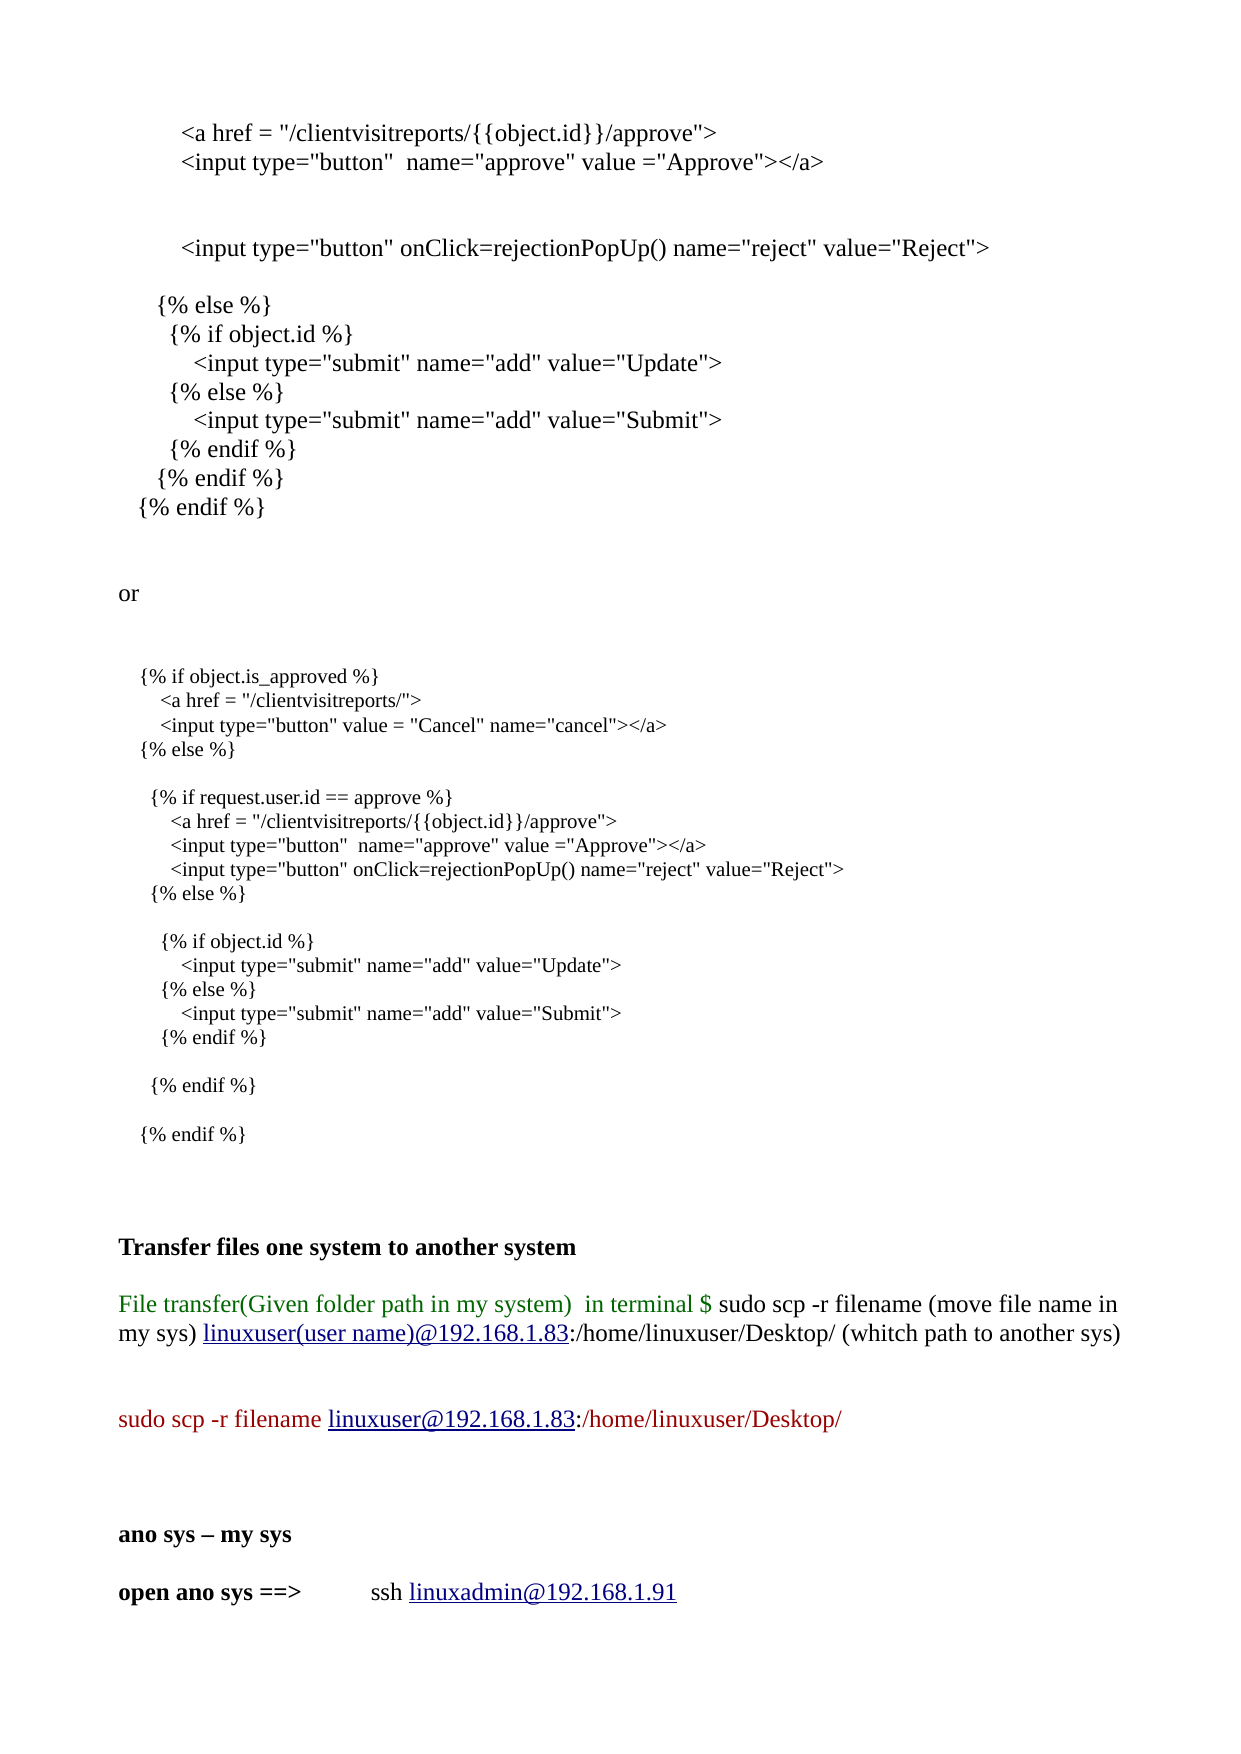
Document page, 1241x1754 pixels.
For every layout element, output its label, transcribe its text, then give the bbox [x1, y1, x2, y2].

text <input type="submit" name="add" value="Submit"> [118, 1001, 1122, 1025]
text {% else %} [118, 977, 1122, 1001]
text {% else %} [118, 291, 1122, 319]
text <input type="button" onClick=rejectionPopUp() name="reject" value="Reject"> [118, 233, 1122, 262]
text <input type="button" value = "Cancel" name="cancel"></a> [118, 712, 1122, 737]
text ano sys – my sys [118, 1519, 1122, 1548]
text {% endif %} [118, 434, 1122, 463]
text {% if request.user.id == approve %} [118, 785, 1122, 809]
text {% endif %} [118, 1122, 1122, 1146]
text <input type="button" name="approve" value ="Approve"></a> [118, 833, 1122, 857]
text File transfer(Given folder path in my system) in terminal $ sudo scp -r filename (move file name in my sys) linuxuser(user name)@192.168.1.83:/home/linuxuser/Desktop/ (whitch path to another sys) [118, 1289, 1122, 1347]
text sudo scp -r filename linuxuser@192.168.1.83:/home/linuxuser/Desktop/ [118, 1404, 1122, 1433]
text {% else %} [118, 881, 1122, 905]
text <input type="submit" name="add" value="Update"> [118, 953, 1122, 977]
text <a href = "/clientvisitreports/{{object.id}}/approve"> [118, 118, 1122, 147]
text <input type="submit" name="add" value="Update"> [118, 348, 1122, 377]
text <input type="submit" name="add" value="Submit"> [118, 406, 1122, 434]
text {% endif %} [118, 492, 1122, 521]
text {% endif %} [118, 463, 1122, 492]
text <input type="button" onClick=rejectionPopUp() name="reject" value="Reject"> [118, 857, 1122, 881]
text {% endif %} [118, 1073, 1122, 1097]
text {% else %} [118, 737, 1122, 761]
text <a href = "/clientvisitreports/"> [118, 688, 1122, 712]
text open ano sys ==> ssh linuxadmin@192.168.1.91 [118, 1577, 1122, 1606]
text <input type="button" name="approve" value ="Approve"></a> [118, 147, 1122, 176]
text {% else %} [118, 377, 1122, 406]
text Transfer files one system to another system [118, 1232, 1122, 1261]
text or [118, 578, 1122, 607]
text {% if object.id %} [118, 929, 1122, 953]
text {% endif %} [118, 1025, 1122, 1049]
text {% if object.is_approved %} [118, 664, 1122, 688]
text <a href = "/clientvisitreports/{{object.id}}/approve"> [118, 809, 1122, 833]
text {% if object.id %} [118, 319, 1122, 348]
